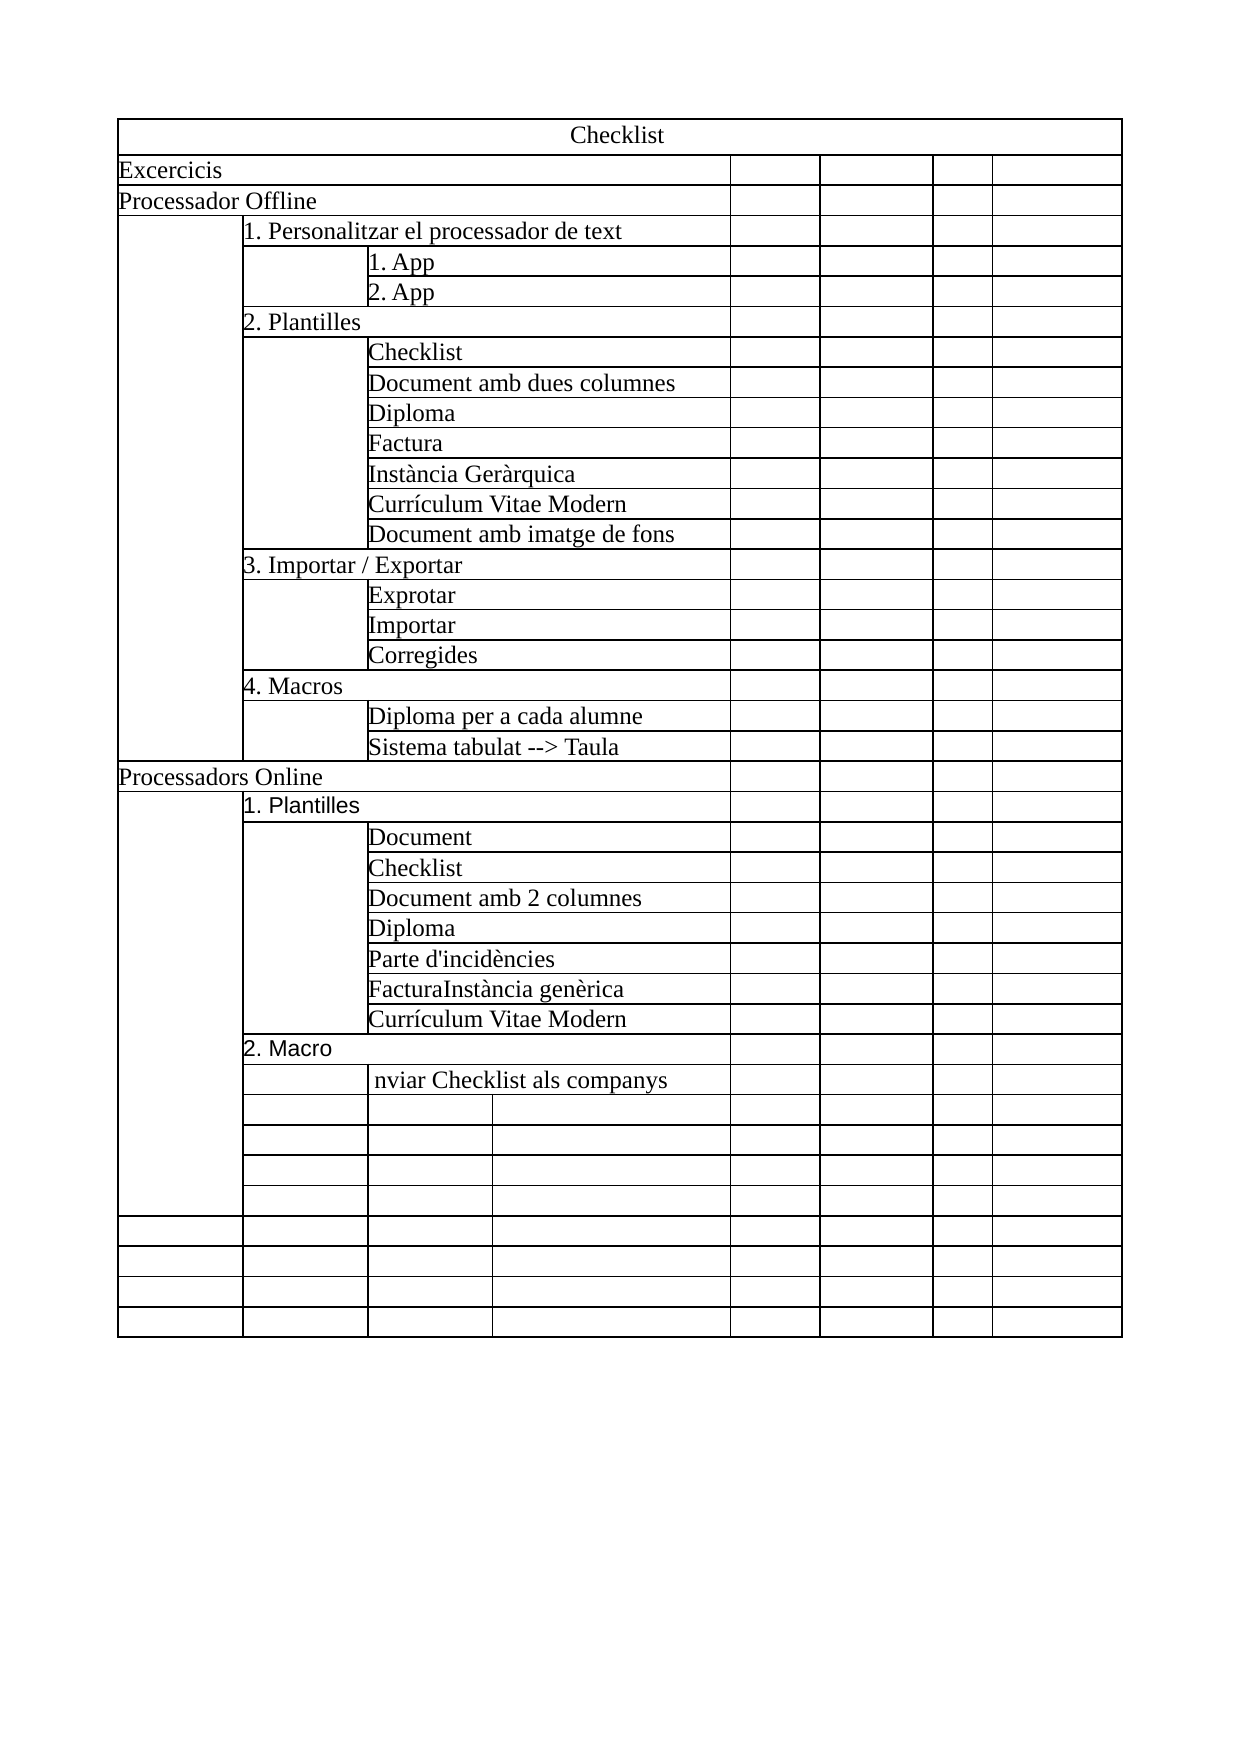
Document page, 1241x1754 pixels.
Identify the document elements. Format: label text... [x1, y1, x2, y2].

table_cell [821, 277, 932, 306]
table_cell [731, 1247, 819, 1276]
table_cell [821, 671, 932, 700]
table_cell [993, 459, 1121, 487]
table_cell [993, 277, 1121, 306]
table_cell [731, 671, 819, 700]
table_cell 2. Macro [244, 1035, 730, 1063]
table_cell [244, 580, 367, 669]
table_cell [821, 1126, 932, 1154]
table_cell [731, 550, 819, 578]
table_cell [993, 247, 1121, 275]
table_cell [119, 1308, 242, 1336]
table_cell [821, 489, 932, 518]
table_cell Corregides [369, 641, 730, 669]
table_cell Exprotar [369, 580, 730, 609]
table_cell [993, 1005, 1121, 1033]
table_cell 1. Plantilles [244, 792, 730, 821]
table_cell [244, 1217, 367, 1245]
table_cell [934, 913, 992, 942]
table_cell [731, 732, 819, 760]
table_cell [369, 1095, 492, 1124]
table_cell [821, 1186, 932, 1215]
table_cell [731, 247, 819, 275]
table_cell [934, 1005, 992, 1033]
table_cell [993, 489, 1121, 518]
table_cell [731, 641, 819, 669]
table_cell [731, 277, 819, 306]
table_cell [993, 944, 1121, 972]
table_cell [934, 944, 992, 972]
table_cell [731, 944, 819, 972]
table_cell Sistema tabulat --> Taula [369, 732, 730, 760]
table_cell [993, 762, 1121, 791]
table_cell [821, 1005, 932, 1033]
table_cell [244, 247, 367, 306]
table_cell [731, 489, 819, 518]
table_cell [993, 1247, 1121, 1276]
table_cell [993, 1277, 1121, 1306]
table_cell [244, 1126, 367, 1154]
table_cell [821, 1065, 932, 1094]
table_cell [119, 1247, 242, 1276]
table_cell [934, 853, 992, 882]
table_cell [993, 823, 1121, 851]
table_cell [493, 1095, 730, 1124]
table_cell [821, 550, 932, 578]
table_cell [731, 974, 819, 1003]
table_cell [993, 641, 1121, 669]
table_cell [731, 913, 819, 942]
table_cell [934, 428, 992, 457]
table_cell [493, 1126, 730, 1154]
table_cell [993, 307, 1121, 336]
table_cell [993, 1095, 1121, 1124]
table_cell [821, 883, 932, 912]
table_cell [934, 1156, 992, 1185]
table_cell [934, 823, 992, 851]
table_cell [731, 520, 819, 548]
table_cell Document amb 2 columnes [369, 883, 730, 912]
table_cell [934, 883, 992, 912]
table_cell [821, 732, 932, 760]
table_cell [119, 216, 242, 760]
table_cell [993, 913, 1121, 942]
table_cell [934, 277, 992, 306]
table_cell Parte d'incidències [369, 944, 730, 972]
table_cell [244, 1156, 367, 1185]
table_cell [821, 913, 932, 942]
table_cell [993, 368, 1121, 397]
table_cell [934, 489, 992, 518]
table_cell [731, 368, 819, 397]
table_cell 1. App [369, 247, 730, 275]
table_cell [993, 671, 1121, 700]
table_cell [244, 338, 367, 548]
table_cell [993, 1035, 1121, 1063]
table_cell [731, 307, 819, 336]
table_cell [821, 1095, 932, 1124]
table_cell [731, 428, 819, 457]
table_cell Diploma [369, 913, 730, 942]
table_cell [993, 216, 1121, 245]
table_cell [934, 641, 992, 669]
table_cell Currículum Vitae Modern [369, 1005, 730, 1033]
table_cell [493, 1217, 730, 1245]
table_cell [244, 1308, 367, 1336]
table_cell [493, 1308, 730, 1336]
table_cell [821, 853, 932, 882]
table_cell [821, 1247, 932, 1276]
table_cell [934, 1186, 992, 1215]
table_cell [934, 368, 992, 397]
table_cell [934, 762, 992, 791]
table_cell [731, 1005, 819, 1033]
table_cell Diploma [369, 398, 730, 427]
table_cell Processador Offline [119, 186, 730, 215]
table_cell [993, 550, 1121, 578]
table_cell [934, 550, 992, 578]
table_cell [821, 398, 932, 427]
table_cell 1. Personalitzar el processador de text [244, 216, 730, 245]
table_cell FacturaInstància genèrica [369, 974, 730, 1003]
table_cell [821, 368, 932, 397]
table_cell [821, 247, 932, 275]
table_cell [821, 792, 932, 821]
table_cell [934, 1126, 992, 1154]
table_cell [934, 156, 992, 184]
table_cell [731, 701, 819, 730]
table_cell Importar [369, 610, 730, 639]
table_cell [244, 823, 367, 1033]
table_cell [731, 823, 819, 851]
table_cell [493, 1156, 730, 1185]
table_cell [821, 186, 932, 215]
table_cell [934, 701, 992, 730]
table_cell [821, 701, 932, 730]
table_cell 3. Importar / Exportar [244, 550, 730, 578]
table_cell [731, 1277, 819, 1306]
table_cell Document amb imatge de fons [369, 520, 730, 548]
table_cell [244, 1095, 367, 1124]
table_cell [119, 1217, 242, 1245]
table_cell Checklist [369, 853, 730, 882]
table_cell [934, 1308, 992, 1336]
table_cell [993, 974, 1121, 1003]
table_cell [934, 398, 992, 427]
table_cell [731, 853, 819, 882]
table_cell [731, 338, 819, 366]
table_cell [731, 1156, 819, 1185]
table_cell [993, 792, 1121, 821]
table_cell Factura [369, 428, 730, 457]
table_cell [369, 1156, 492, 1185]
table_cell Diploma per a cada alumne [369, 701, 730, 730]
table_cell Document [369, 823, 730, 851]
table_cell [821, 338, 932, 366]
table_cell [993, 883, 1121, 912]
table_cell [993, 428, 1121, 457]
table_cell [934, 1065, 992, 1094]
table_cell Instància Geràrquica [369, 459, 730, 487]
table_cell [369, 1277, 492, 1306]
table_cell 2. App [369, 277, 730, 306]
table_cell [934, 307, 992, 336]
table_cell [369, 1126, 492, 1154]
table_cell [993, 732, 1121, 760]
table_cell [934, 1277, 992, 1306]
table_cell [731, 580, 819, 609]
table_cell [993, 580, 1121, 609]
table_cell [934, 974, 992, 1003]
table_cell [934, 792, 992, 821]
table_cell [731, 1186, 819, 1215]
table_cell [993, 701, 1121, 730]
table_cell [731, 1035, 819, 1063]
table_cell Processadors Online [119, 762, 730, 791]
table_cell [993, 610, 1121, 639]
table_cell [934, 1217, 992, 1245]
table_cell [731, 1065, 819, 1094]
table_cell [993, 1126, 1121, 1154]
table_cell [993, 1186, 1121, 1215]
table_cell [934, 671, 992, 700]
table_cell [731, 1126, 819, 1154]
table_cell [244, 701, 367, 760]
table_cell [821, 1277, 932, 1306]
table_cell [993, 520, 1121, 548]
table_cell [993, 1156, 1121, 1185]
table_cell nviar Checklist als companys [369, 1065, 730, 1094]
table_cell [934, 580, 992, 609]
table_cell [821, 610, 932, 639]
table_cell [493, 1186, 730, 1215]
table_cell [934, 247, 992, 275]
table_cell [993, 1308, 1121, 1336]
table_cell [821, 974, 932, 1003]
table_cell [934, 186, 992, 215]
table_cell [934, 1247, 992, 1276]
table_cell [934, 1095, 992, 1124]
table_cell [934, 216, 992, 245]
table_cell Document amb dues columnes [369, 368, 730, 397]
table_cell [244, 1247, 367, 1276]
table_header Checklist [119, 120, 1121, 154]
table_cell 2. Plantilles [244, 307, 730, 336]
table_cell [934, 1035, 992, 1063]
table_cell [934, 520, 992, 548]
table_cell [244, 1065, 367, 1094]
table_cell [993, 853, 1121, 882]
table_cell [821, 944, 932, 972]
table_cell 4. Macros [244, 671, 730, 700]
table_cell Currículum Vitae Modern [369, 489, 730, 518]
table_cell [821, 823, 932, 851]
table_cell [934, 732, 992, 760]
table_cell [821, 307, 932, 336]
table_cell [821, 641, 932, 669]
table_cell [731, 216, 819, 245]
table_cell [821, 216, 932, 245]
table_cell [731, 398, 819, 427]
table_cell [934, 459, 992, 487]
table_cell [731, 1095, 819, 1124]
table_cell [993, 398, 1121, 427]
table_cell Checklist [369, 338, 730, 366]
table_cell [731, 1217, 819, 1245]
table_cell [821, 428, 932, 457]
table_cell [369, 1186, 492, 1215]
table_cell [821, 580, 932, 609]
table_cell [821, 1308, 932, 1336]
table_cell [731, 883, 819, 912]
table_cell [731, 459, 819, 487]
table_cell [821, 520, 932, 548]
table_cell [731, 186, 819, 215]
table_cell [821, 1217, 932, 1245]
table_cell [993, 338, 1121, 366]
table_cell [821, 1156, 932, 1185]
table_cell [821, 762, 932, 791]
table_cell [731, 762, 819, 791]
table_cell [244, 1186, 367, 1215]
table_cell [993, 1065, 1121, 1094]
table_cell [731, 156, 819, 184]
table_cell [493, 1277, 730, 1306]
table_cell [493, 1247, 730, 1276]
table_cell [731, 1308, 819, 1336]
table_cell [993, 156, 1121, 184]
table_cell [244, 1277, 367, 1306]
table_cell [993, 186, 1121, 215]
table_cell [731, 610, 819, 639]
table_cell [369, 1217, 492, 1245]
table_cell [821, 459, 932, 487]
table_cell [993, 1217, 1121, 1245]
table_cell [934, 338, 992, 366]
table_cell [369, 1247, 492, 1276]
table_cell [934, 610, 992, 639]
table_cell Excercicis [119, 156, 730, 184]
table_cell [821, 1035, 932, 1063]
table_cell [369, 1308, 492, 1336]
table_cell [119, 792, 242, 1215]
table_cell [821, 156, 932, 184]
table_cell [119, 1277, 242, 1306]
table_cell [731, 792, 819, 821]
